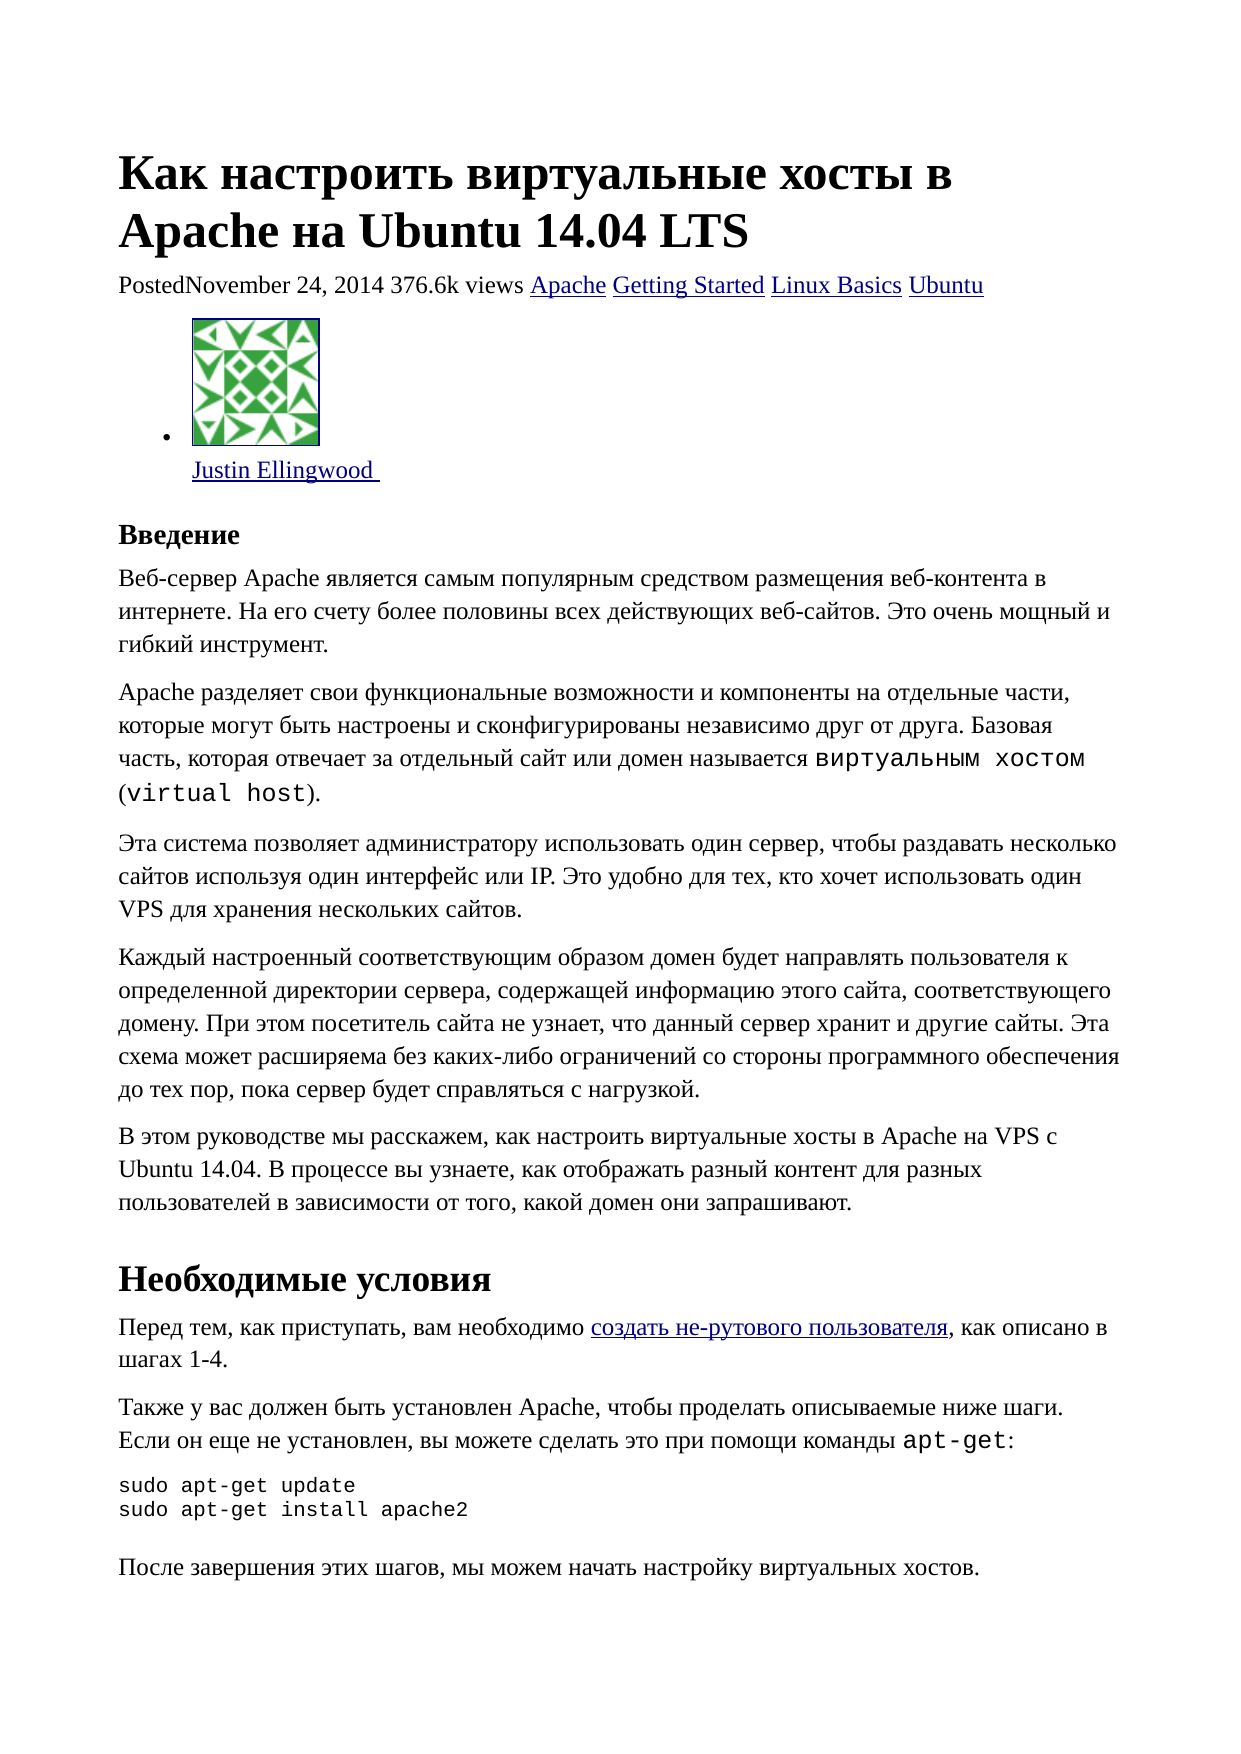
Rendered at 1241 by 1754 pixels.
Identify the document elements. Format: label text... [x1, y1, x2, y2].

text Apache разделяет свои функциональные возможности и компоненты на отдельные части, которые могут быть настроены и сконфигурированы независимо друг от друга. Базовая часть, которая отвечает за отдельный сайт или домен называется виртуальным хостом (virtual host). [118, 677, 1122, 809]
text sudo apt-get install apache2 [118, 1499, 1122, 1522]
subtitle Как настроить виртуальные хосты в Apache на Ubuntu 14.04 LTS [118, 143, 1122, 258]
text Веб-сервер Apache является самым популярным средством размещения веб-контента в интернете. На его счету более половины всех действующих веб-сайтов. Это очень мощный и гибкий инструмент. [118, 563, 1122, 658]
text В этом руководстве мы расскажем, как настроить виртуальные хосты в Apache на VPS с Ubuntu 14.04. В процессе вы узнаете, как отображать разный контент для разных пользователей в зависимости от того, какой домен они запрашивают. [118, 1121, 1122, 1216]
text После завершения этих шагов, мы можем начать настройку виртуальных хостов. [118, 1552, 1122, 1581]
subtitle Необходимые условия [118, 1256, 1122, 1299]
text PostedNovember 24, 2014 376.6k views Apache Getting Started Linux Basics Ubuntu [118, 271, 1122, 299]
picture [193, 320, 318, 445]
text sudo apt-get update [118, 1475, 1122, 1499]
text Эта система позволяет администратору использовать один сервер, чтобы раздавать несколько сайтов используя один интерфейс или IP. Это удобно для тех, кто хочет использовать один VPS для хранения нескольких сайтов. [118, 828, 1122, 923]
subtitle Введение [118, 517, 1122, 551]
text Перед тем, как приступать, вам необходимо создать не-рутового пользователя, как описано в шагах 1-4. [118, 1312, 1122, 1373]
list Justin Ellingwood [162, 455, 1122, 484]
text Также у вас должен быть установлен Apache, чтобы проделать описываемые ниже шаги. Если он еще не установлен, вы можете сделать это при помощи команды apt-get: [118, 1392, 1122, 1456]
text Каждый настроенный соответствующим образом домен будет направлять пользователя к определенной директории сервера, содержащей информацию этого сайта, соответствующего домену. При этом посетитель сайта не узнает, что данный сервер хранит и другие сайты. Эта схема может расширяема без каких-либо ограничений со стороны программного обеспечения до тех пор, пока сервер будет справляться с нагрузкой. [118, 942, 1122, 1103]
